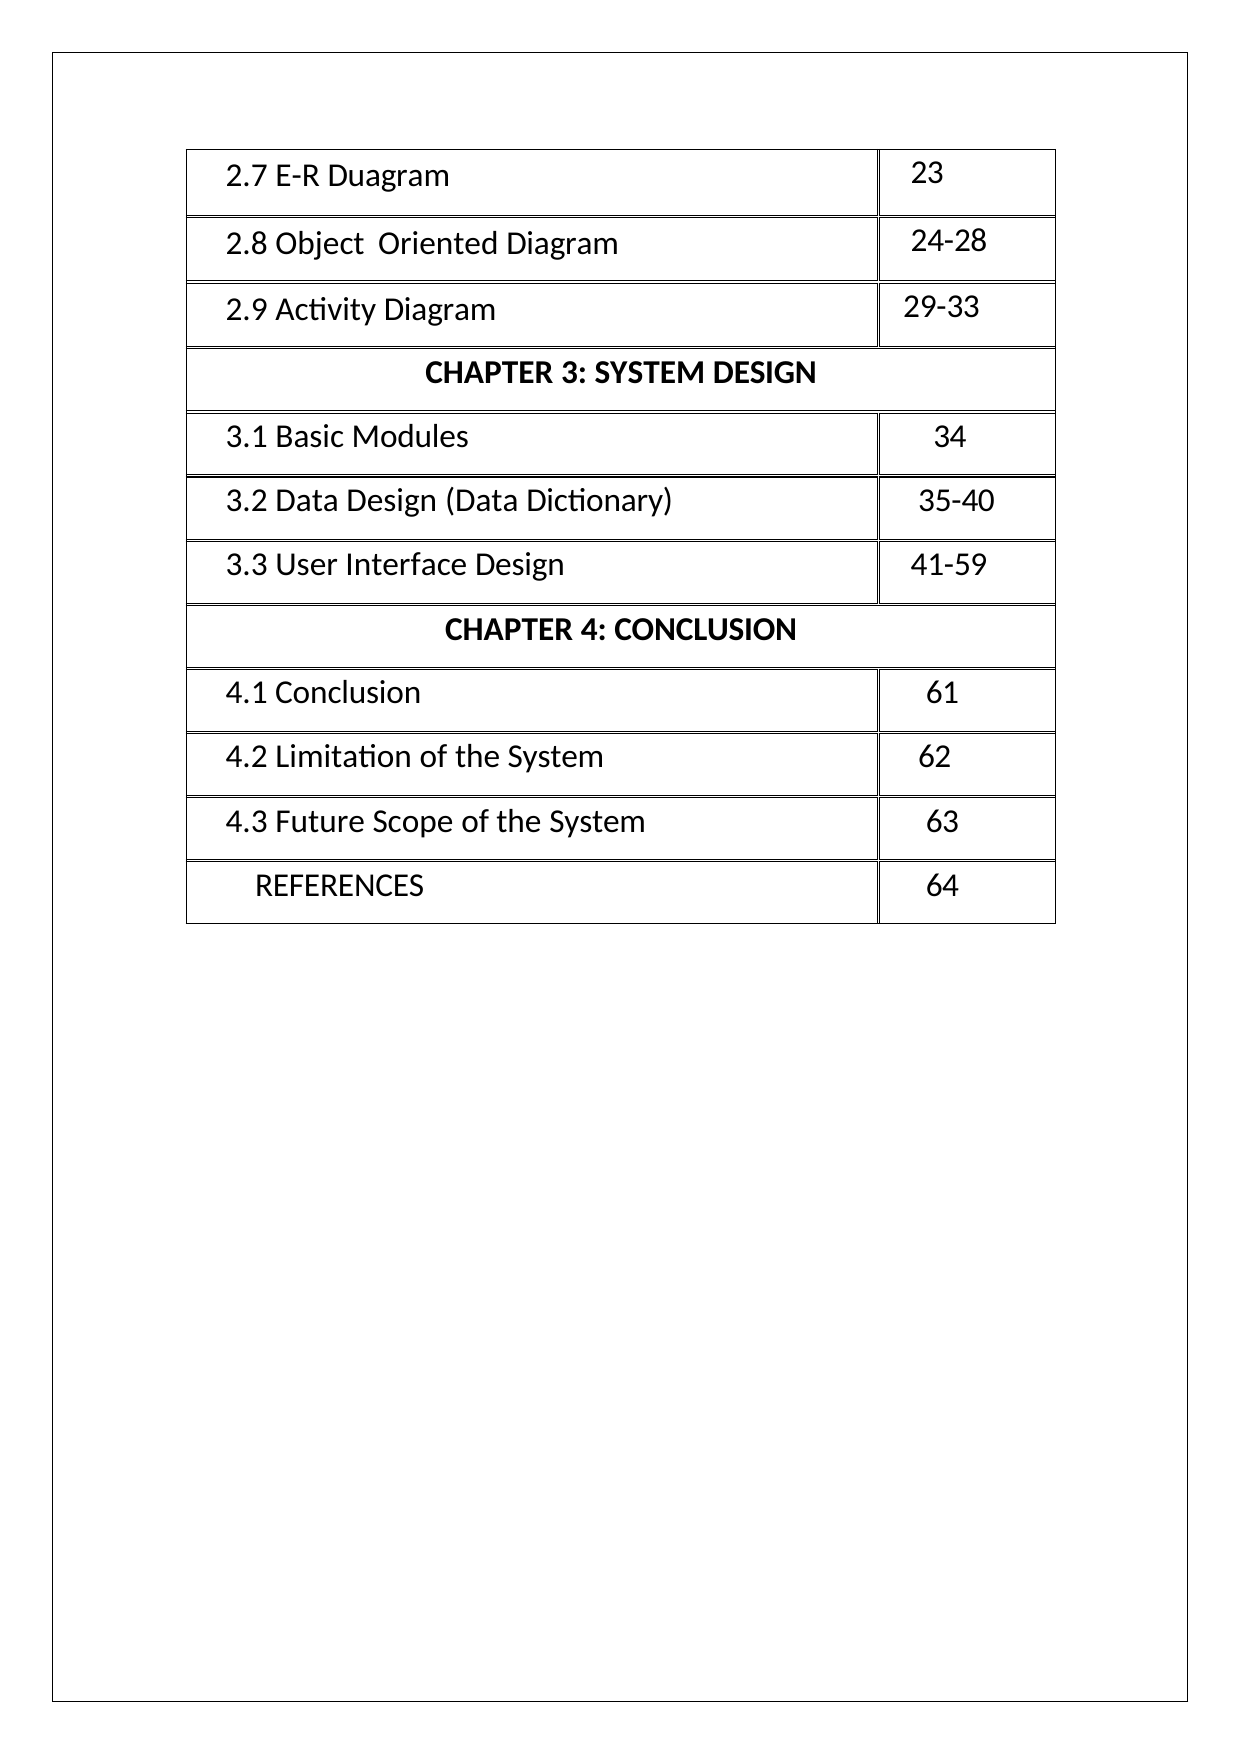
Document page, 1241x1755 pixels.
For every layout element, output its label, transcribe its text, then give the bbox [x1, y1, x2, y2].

table_cell 2.9 Activity Diagram [187, 284, 877, 346]
table_cell 34 [880, 414, 1055, 474]
table_cell 4.3 Future Scope of the System [187, 798, 877, 859]
table_cell 3.2 Data Design (Data Dictionary) [187, 478, 877, 538]
table_cell 29-33 [880, 284, 1055, 346]
table_cell CHAPTER 4: CONCLUSION [187, 606, 1055, 667]
table_cell 35-40 [880, 478, 1055, 538]
table_cell 2.8 Object Oriented Diagram [187, 218, 877, 280]
table_cell 62 [880, 734, 1055, 795]
table_cell 41-59 [880, 542, 1055, 602]
table_cell 63 [880, 798, 1055, 859]
table_cell REFERENCES [187, 862, 877, 923]
table_cell 3.1 Basic Modules [187, 414, 877, 474]
table_cell 24-28 [880, 218, 1055, 280]
table_cell 4.2 Limitation of the System [187, 734, 877, 795]
table_cell 4.1 Conclusion [187, 670, 877, 731]
table_header 2.7 E-R Duagram [187, 150, 877, 214]
table_cell CHAPTER 3: SYSTEM DESIGN [187, 349, 1055, 410]
table_cell 61 [880, 670, 1055, 731]
table_header 23 [880, 150, 1055, 214]
table_cell 64 [880, 862, 1055, 923]
table_cell 3.3 User Interface Design [187, 542, 877, 602]
